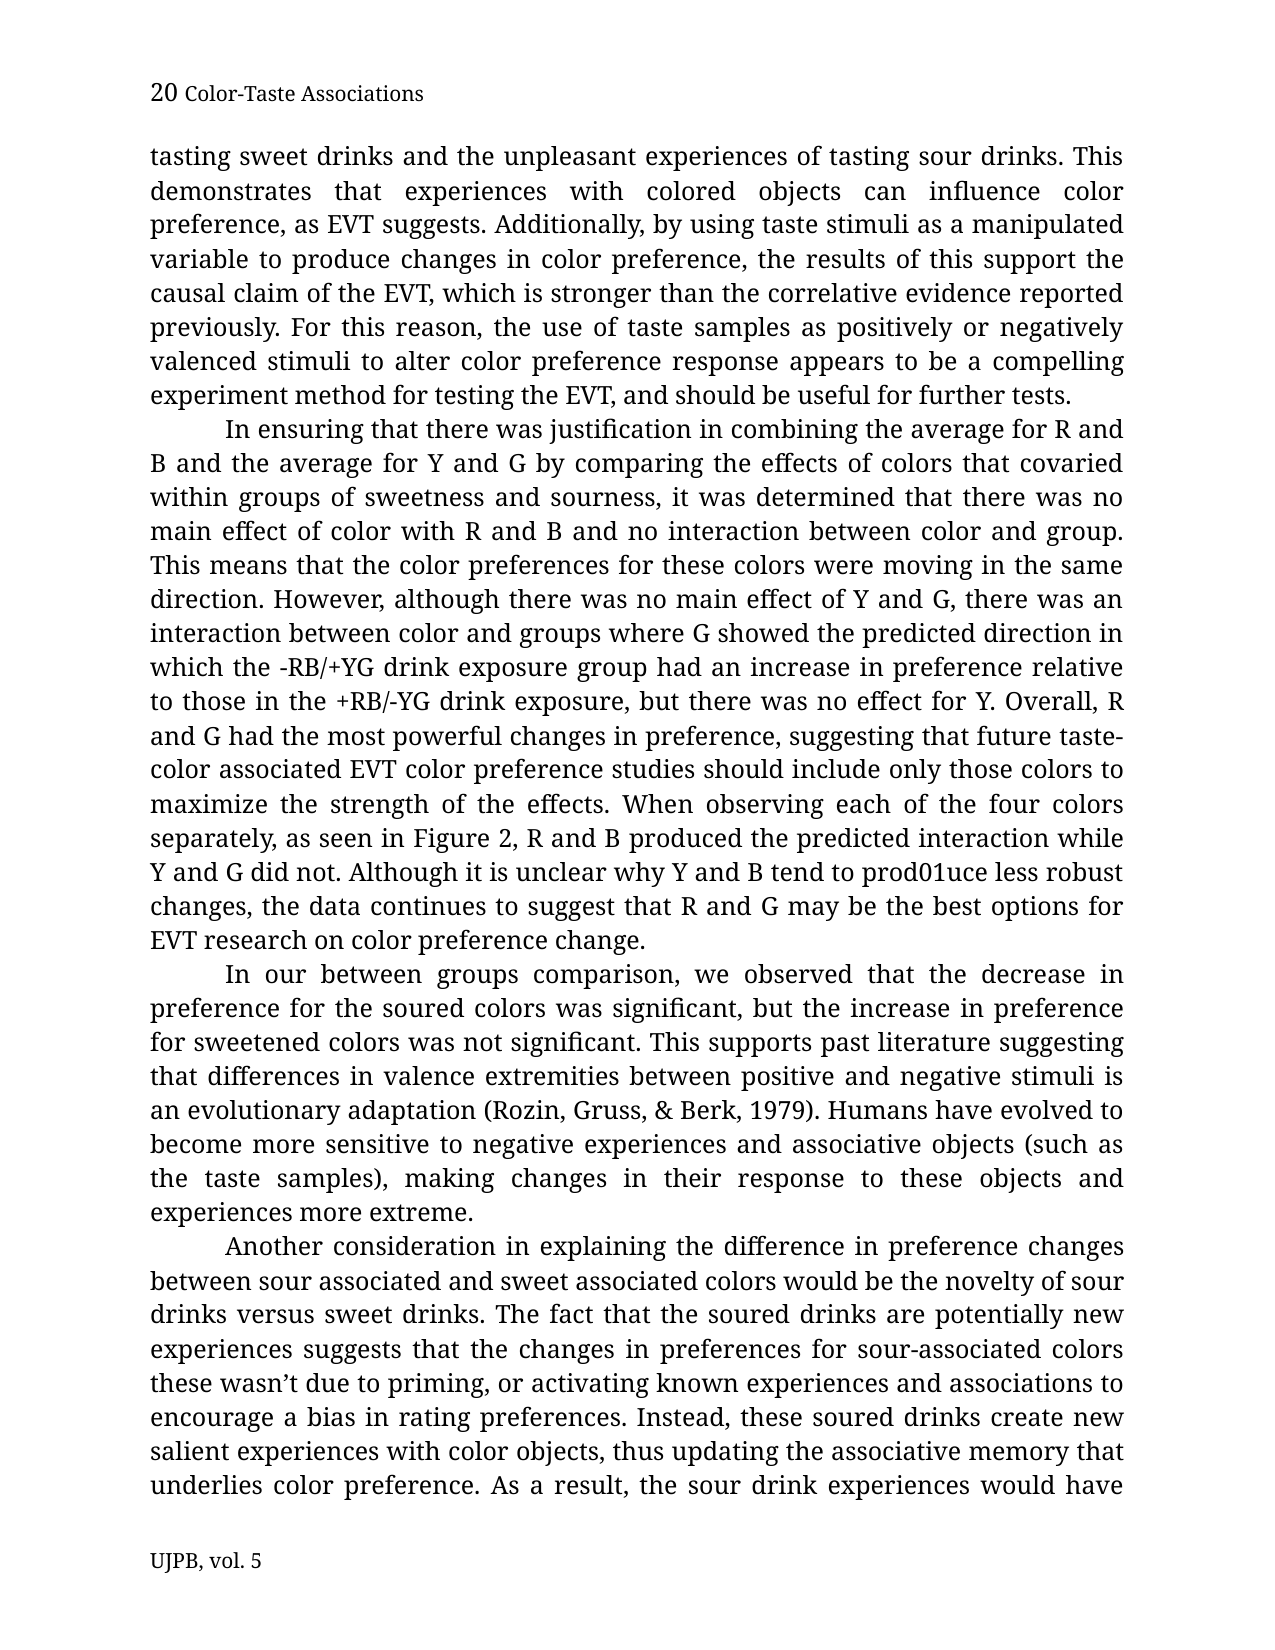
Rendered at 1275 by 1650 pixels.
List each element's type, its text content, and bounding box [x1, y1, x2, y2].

text In our between groups comparison, we observed that the decrease in preference for the soured colors was significant, but the increase in preference for sweetened colors was not significant. This supports past literature suggesting that differences in valence extremities between positive and negative stimuli is an evolutionary adaptation (Rozin, Gruss, & Berk, 1979). Humans have evolved to become more sensitive to negative experiences and associative objects (such as the taste samples), making changes in their response to these objects and experiences more extreme. [150, 957, 1125, 1229]
text In ensuring that there was justification in combining the average for R and B and the average for Y and G by comparing the effects of colors that covaried within groups of sweetness and sourness, it was determined that there was no main effect of color with R and B and no interaction between color and group. This means that the color preferences for these colors were moving in the same direction. However, although there was no main effect of Y and G, there was an interaction between color and groups where G showed the predicted direction in which the -RB/+YG drink exposure group had an increase in preference relative to those in the +RB/-YG drink exposure, but there was no effect for Y. Overall, R and G had the most powerful changes in preference, suggesting that future taste-color associated EVT color preference studies should include only those colors to maximize the strength of the effects. When observing each of the four colors separately, as seen in Figure 2, R and B produced the predicted interaction while Y and G did not. Although it is unclear why Y and B tend to prod01uce less robust changes, the data continues to suggest that R and G may be the best options for EVT research on color preference change. [150, 412, 1125, 957]
text tasting sweet drinks and the unpleasant experiences of tasting sour drinks. This demonstrates that experiences with colored objects can influence color preference, as EVT suggests. Additionally, by using taste stimuli as a manipulated variable to produce changes in color preference, the results of this support the causal claim of the EVT, which is stronger than the correlative evidence reported previously. For this reason, the use of taste samples as positively or negatively valenced stimuli to alter color preference response appears to be a compelling experiment method for testing the EVT, and should be useful for further tests. [150, 139, 1125, 412]
text Another consideration in explaining the difference in preference changes between sour associated and sweet associated colors would be the novelty of sour drinks versus sweet drinks. The fact that the soured drinks are potentially new experiences suggests that the changes in preferences for sour-associated colors these wasn’t due to priming, or activating known experiences and associations to encourage a bias in rating preferences. Instead, these soured drinks create new salient experiences with color objects, thus updating the associative memory that underlies color preference. As a result, the sour drink experiences would have [150, 1229, 1125, 1502]
